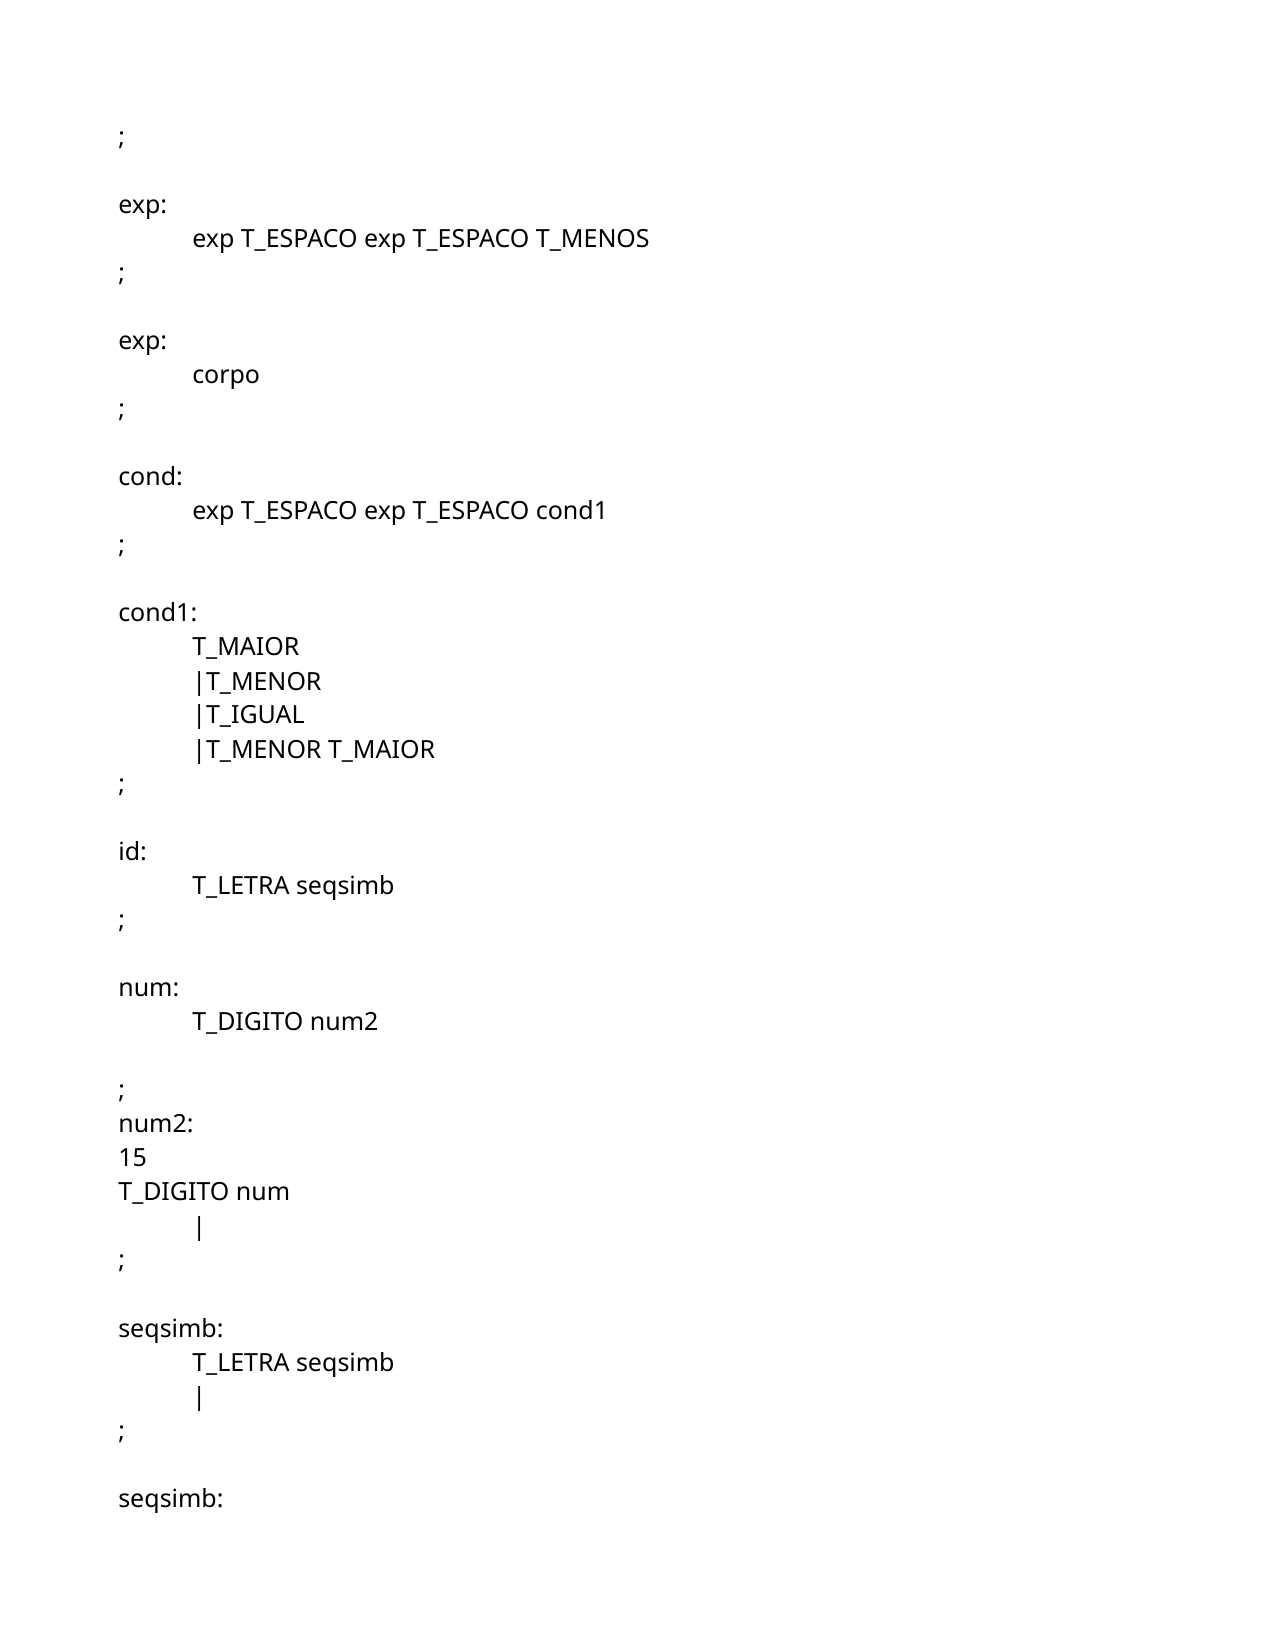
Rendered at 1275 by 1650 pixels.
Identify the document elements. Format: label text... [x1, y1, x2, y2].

text corpo [118, 357, 1157, 391]
text cond1: [118, 595, 1157, 629]
text ; [118, 391, 1157, 425]
text num: [118, 970, 1157, 1004]
text ; [118, 254, 1157, 288]
text seqsimb: [118, 1310, 1157, 1344]
text cond: [118, 459, 1157, 493]
text |T_MENOR T_MAIOR [118, 731, 1157, 765]
text T_DIGITO num2 [118, 1004, 1157, 1038]
text |T_MENOR [118, 663, 1157, 697]
text num2: [118, 1106, 1157, 1140]
text exp T_ESPACO exp T_ESPACO cond1 [118, 493, 1157, 527]
text 13 [118, 1140, 1157, 1174]
text ; [118, 118, 1157, 152]
text T_DIGITO num [118, 1174, 1157, 1208]
text | [118, 1208, 1157, 1242]
text ; [118, 902, 1157, 936]
text id: [118, 833, 1157, 867]
text ; [118, 1242, 1157, 1276]
text T_LETRA seqsimb [118, 1344, 1157, 1378]
text exp: [118, 186, 1157, 220]
text ; [118, 527, 1157, 561]
text |T_IGUAL [118, 697, 1157, 731]
text T_LETRA seqsimb [118, 867, 1157, 902]
text ; [118, 765, 1157, 799]
text ; [118, 1412, 1157, 1447]
text exp T_ESPACO exp T_ESPACO T_MENOS [118, 220, 1157, 254]
text | [118, 1378, 1157, 1412]
text T_MAIOR [118, 629, 1157, 663]
text exp: [118, 322, 1157, 357]
text ; [118, 1072, 1157, 1106]
text seqsimb: [118, 1481, 1157, 1515]
